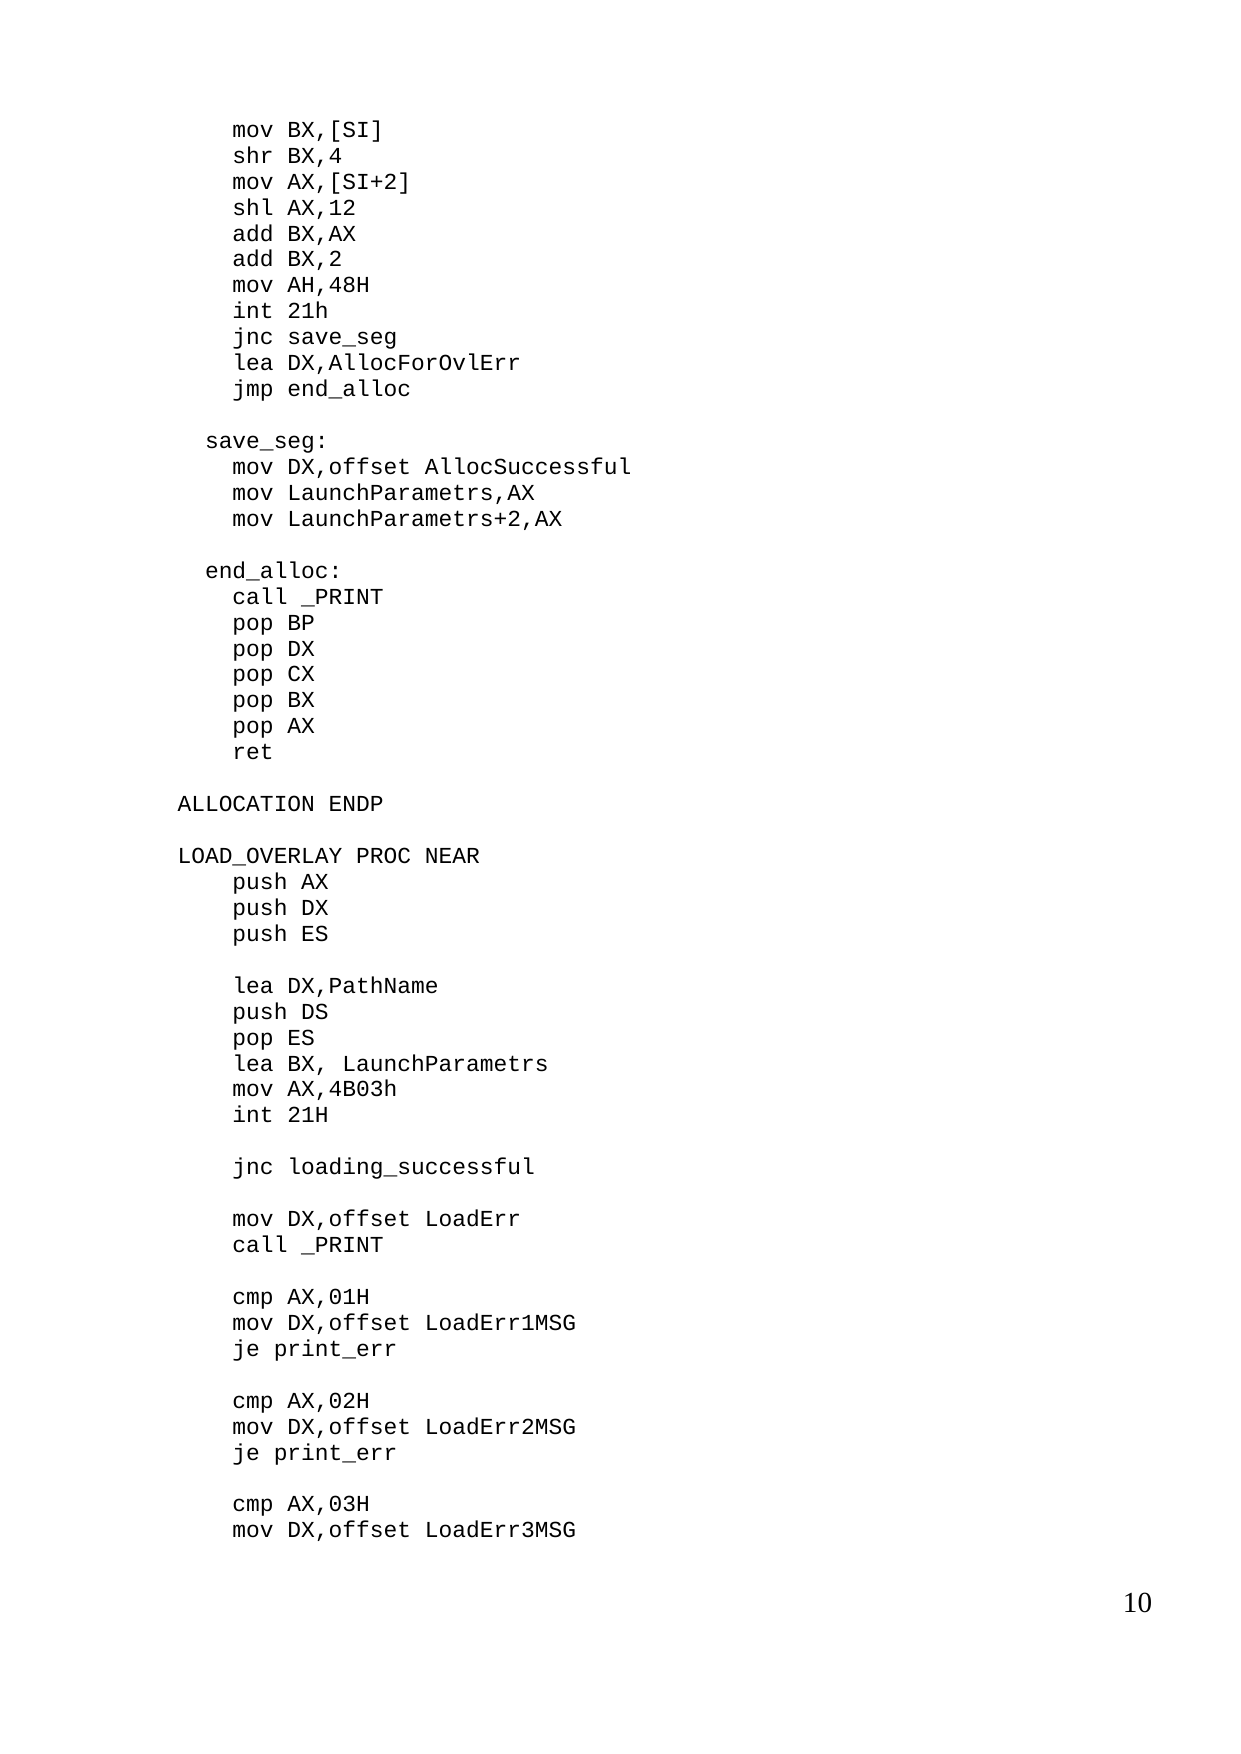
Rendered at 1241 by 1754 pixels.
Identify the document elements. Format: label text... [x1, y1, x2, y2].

text jnc loading_successful [177, 1156, 1152, 1182]
text mov LaunchParametrs+2,AX [177, 507, 1152, 533]
text pop BX [177, 689, 1152, 715]
text mov AX,[SI+2] [177, 170, 1152, 196]
text lea DX,AllocForOvlErr [177, 352, 1152, 377]
text ret [177, 741, 1152, 767]
text push DX [177, 896, 1152, 922]
text mov AX,4B03h [177, 1078, 1152, 1104]
text pop CX [177, 663, 1152, 689]
text mov DX,offset LoadErr2MSG [177, 1415, 1152, 1441]
text end_alloc: [177, 559, 1152, 585]
text push DS [177, 1000, 1152, 1026]
text lea BX, LaunchParametrs [177, 1052, 1152, 1078]
text mov BX,[SI] [177, 118, 1152, 144]
text pop ES [177, 1026, 1152, 1052]
text cmp AX,01H [177, 1285, 1152, 1311]
text mov DX,offset LoadErr3MSG [177, 1519, 1152, 1545]
text cmp AX,03H [177, 1493, 1152, 1519]
text mov LaunchParametrs,AX [177, 481, 1152, 507]
text mov AH,48H [177, 274, 1152, 300]
text mov DX,offset AllocSuccessful [177, 455, 1152, 481]
text je print_err [177, 1441, 1152, 1467]
text shl AX,12 [177, 196, 1152, 222]
text save_seg: [177, 429, 1152, 455]
text lea DX,PathName [177, 974, 1152, 1000]
text pop DX [177, 637, 1152, 663]
text jmp end_alloc [177, 377, 1152, 403]
text cmp AX,02H [177, 1389, 1152, 1415]
text jnc save_seg [177, 326, 1152, 352]
text pop BP [177, 611, 1152, 637]
text shr BX,4 [177, 144, 1152, 170]
text add BX,2 [177, 248, 1152, 274]
text int 21H [177, 1104, 1152, 1130]
text ALLOCATION ENDP [177, 792, 1152, 818]
text call _PRINT [177, 1233, 1152, 1259]
text int 21h [177, 300, 1152, 326]
text push ES [177, 922, 1152, 948]
text mov DX,offset LoadErr1MSG [177, 1311, 1152, 1337]
text je print_err [177, 1337, 1152, 1363]
text mov DX,offset LoadErr [177, 1207, 1152, 1233]
text LOAD_OVERLAY PROC NEAR [177, 844, 1152, 870]
text add BX,AX [177, 222, 1152, 248]
text pop AX [177, 715, 1152, 741]
text push AX [177, 870, 1152, 896]
text call _PRINT [177, 585, 1152, 611]
